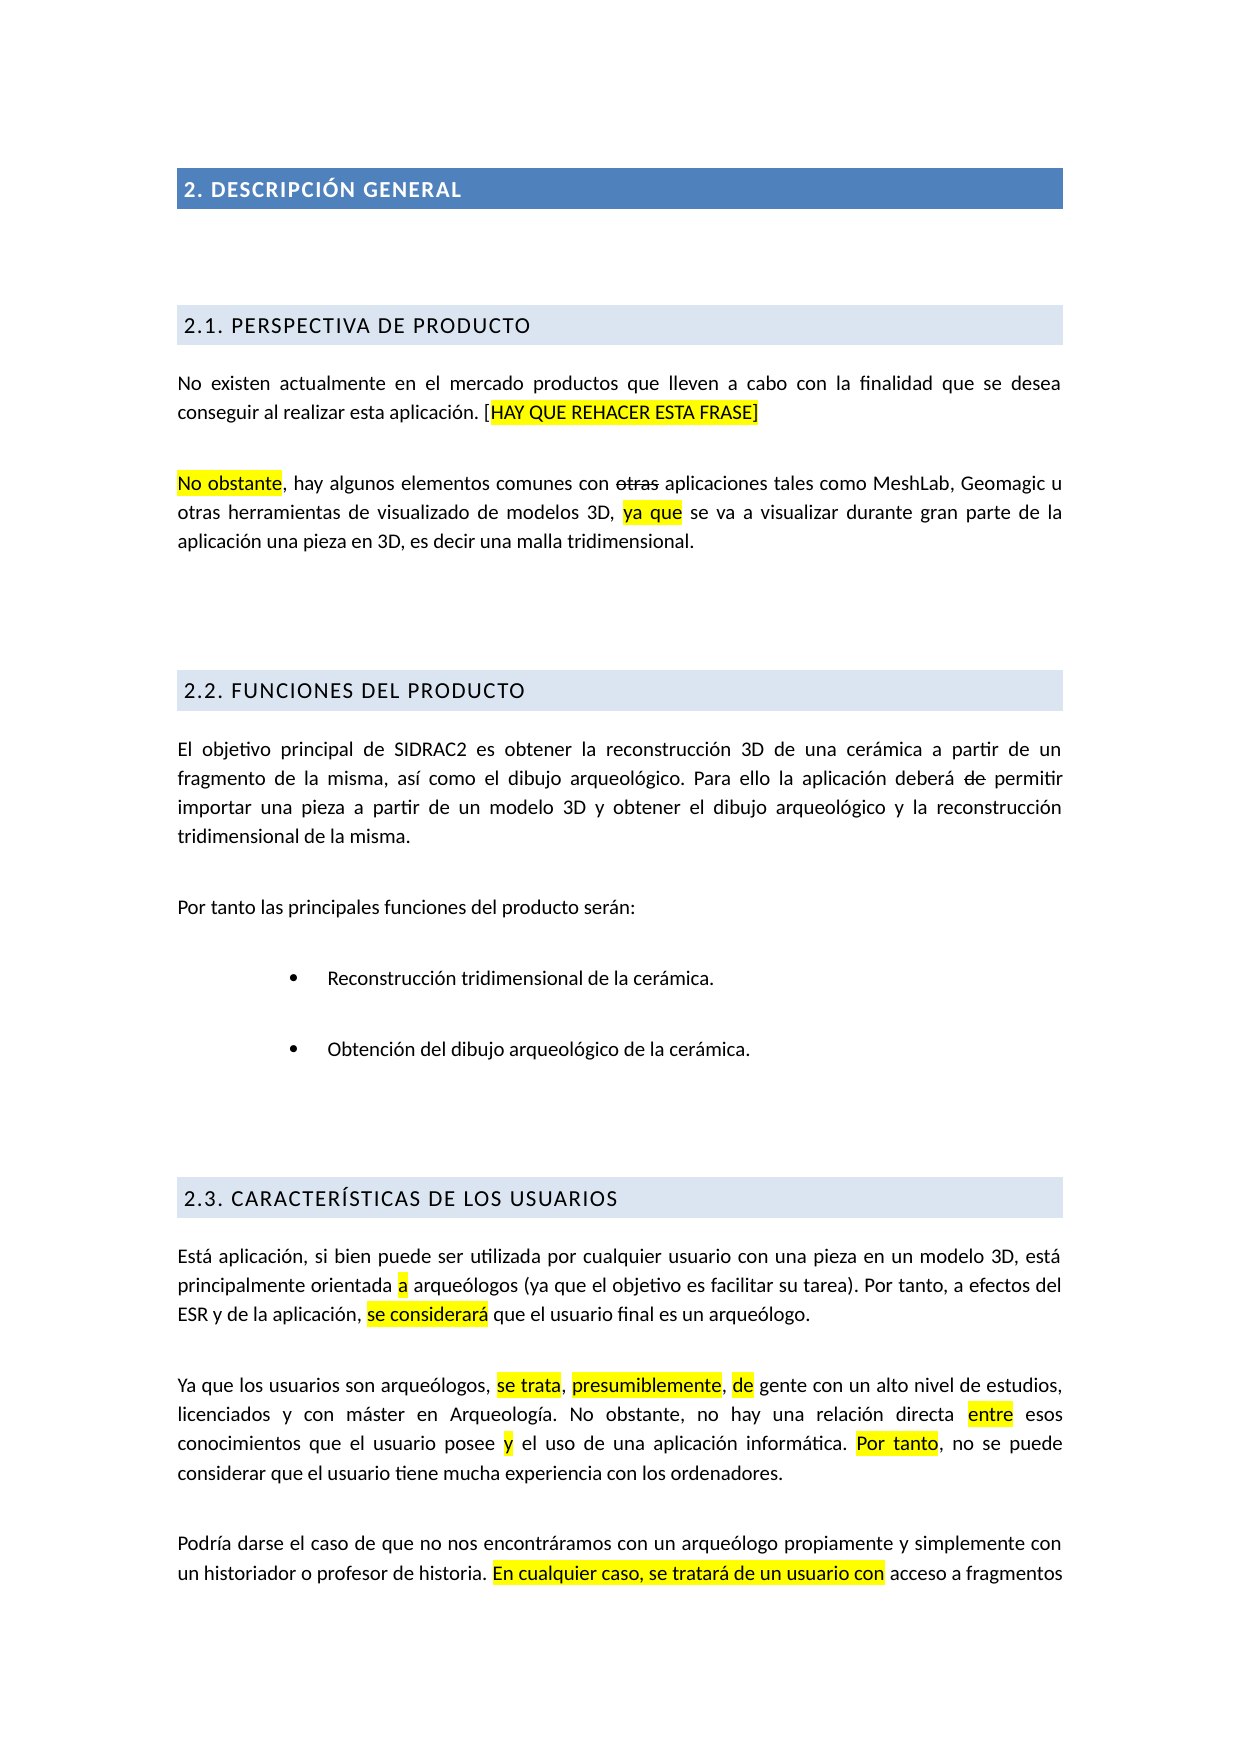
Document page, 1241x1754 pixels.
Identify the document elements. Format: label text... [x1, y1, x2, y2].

subtitle 2.1. Perspectiva de Producto [184, 311, 1057, 339]
text No existen actualmente en el mercado productos que lleven a cabo con la finalidad que se desea conseguir al realizar esta aplicación. [HAY QUE REHACER ESTA FRASE] [177, 370, 1063, 425]
text Ya que los usuarios son arqueólogos, se trata, presumiblemente, de gente con un alto nivel de estudios, licenciados y con máster en Arqueología. No obstante, no hay una relación directa entre esos conocimientos que el usuario posee y el uso de una aplicación informática. Por tanto, no se puede considerar que el usuario tiene mucha experiencia con los ordenadores. [177, 1372, 1063, 1485]
text El objetivo principal de SIDRAC2 es obtener la reconstrucción 3D de una cerámica a partir de un fragmento de la misma, así como el dibujo arqueológico. Para ello la aplicación deberá de permitir importar una pieza a partir de un modelo 3D y obtener el dibujo arqueológico y la reconstrucción tridimensional de la misma. [177, 736, 1063, 849]
list Reconstrucción tridimensional de la cerámica. [290, 965, 1063, 990]
text Por tanto las principales funciones del producto serán: [177, 894, 1063, 919]
subtitle 2.2. Funciones del Producto [184, 677, 1057, 704]
text Podría darse el caso de que no nos encontráramos con un arqueólogo propiamente y simplemente con un historiador o profesor de historia. En cualquier caso, se tratará de un usuario con acceso a fragmentos [177, 1531, 1063, 1585]
subtitle 2. DESCRIPCIÓN GENERAL [184, 175, 1057, 203]
list Obtención del dibujo arqueológico de la cerámica. [290, 1036, 1063, 1061]
text Está aplicación, si bien puede ser utilizada por cualquier usuario con una pieza en un modelo 3D, está principalmente orientada a arqueólogos (ya que el objetivo es facilitar su tarea). Por tanto, a efectos del ESR y de la aplicación, se considerará que el usuario final es un arqueólogo. [177, 1243, 1063, 1327]
subtitle 2.3. Características de los usuarios [184, 1184, 1057, 1212]
text No obstante, hay algunos elementos comunes con otras aplicaciones tales como MeshLab, Geomagic u otras herramientas de visualizado de modelos 3D, ya que se va a visualizar durante gran parte de la aplicación una pieza en 3D, es decir una malla tridimensional. [177, 470, 1063, 554]
